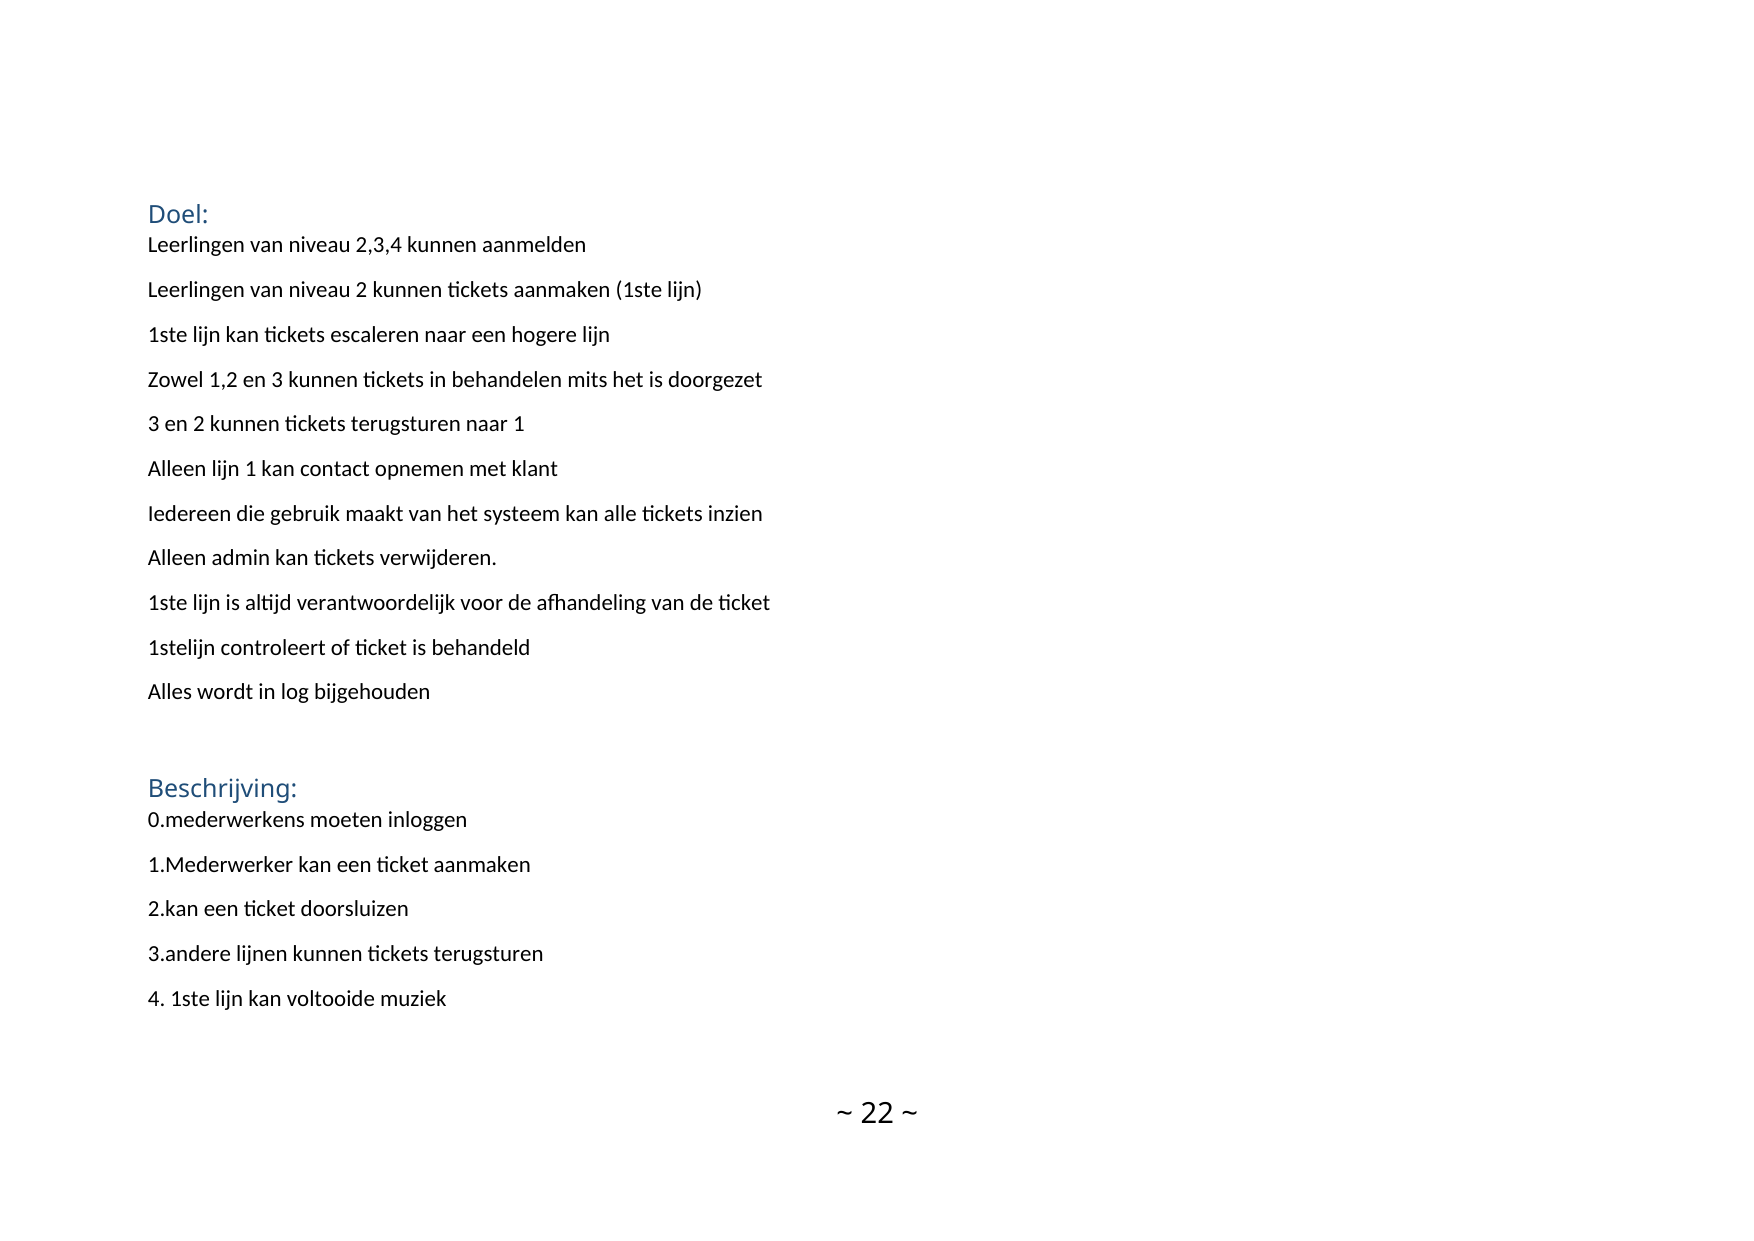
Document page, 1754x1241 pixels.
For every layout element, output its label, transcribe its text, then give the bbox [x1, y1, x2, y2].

text Leerlingen van niveau 2 kunnen tickets aanmaken (1ste lijn) [148, 275, 1606, 303]
text 4. 1ste lijn kan voltooide muziek [148, 984, 1606, 1012]
text 1.Mederwerker kan een ticket aanmaken [148, 850, 1606, 878]
text 1ste lijn is altijd verantwoordelijk voor de afhandeling van de ticket [148, 588, 1606, 616]
subtitle Doel: [148, 197, 1606, 231]
text 1ste lijn kan tickets escaleren naar een hogere lijn [148, 320, 1606, 348]
text Alleen admin kan tickets verwijderen. [148, 543, 1606, 571]
subtitle Beschrijving: [148, 771, 1606, 805]
text Alles wordt in log bijgehouden [148, 677, 1606, 706]
text 2.kan een ticket doorsluizen [148, 894, 1606, 922]
text 3 en 2 kunnen tickets terugsturen naar 1 [148, 409, 1606, 437]
text 0.mederwerkens moeten inloggen [148, 805, 1606, 833]
text Alleen lijn 1 kan contact opnemen met klant [148, 454, 1606, 482]
text 3.andere lijnen kunnen tickets terugsturen [148, 939, 1606, 967]
text Leerlingen van niveau 2,3,4 kunnen aanmelden [148, 231, 1606, 259]
text Iedereen die gebruik maakt van het systeem kan alle tickets inzien [148, 499, 1606, 527]
text 1stelijn controleert of ticket is behandeld [148, 633, 1606, 661]
text Zowel 1,2 en 3 kunnen tickets in behandelen mits het is doorgezet [148, 365, 1606, 393]
